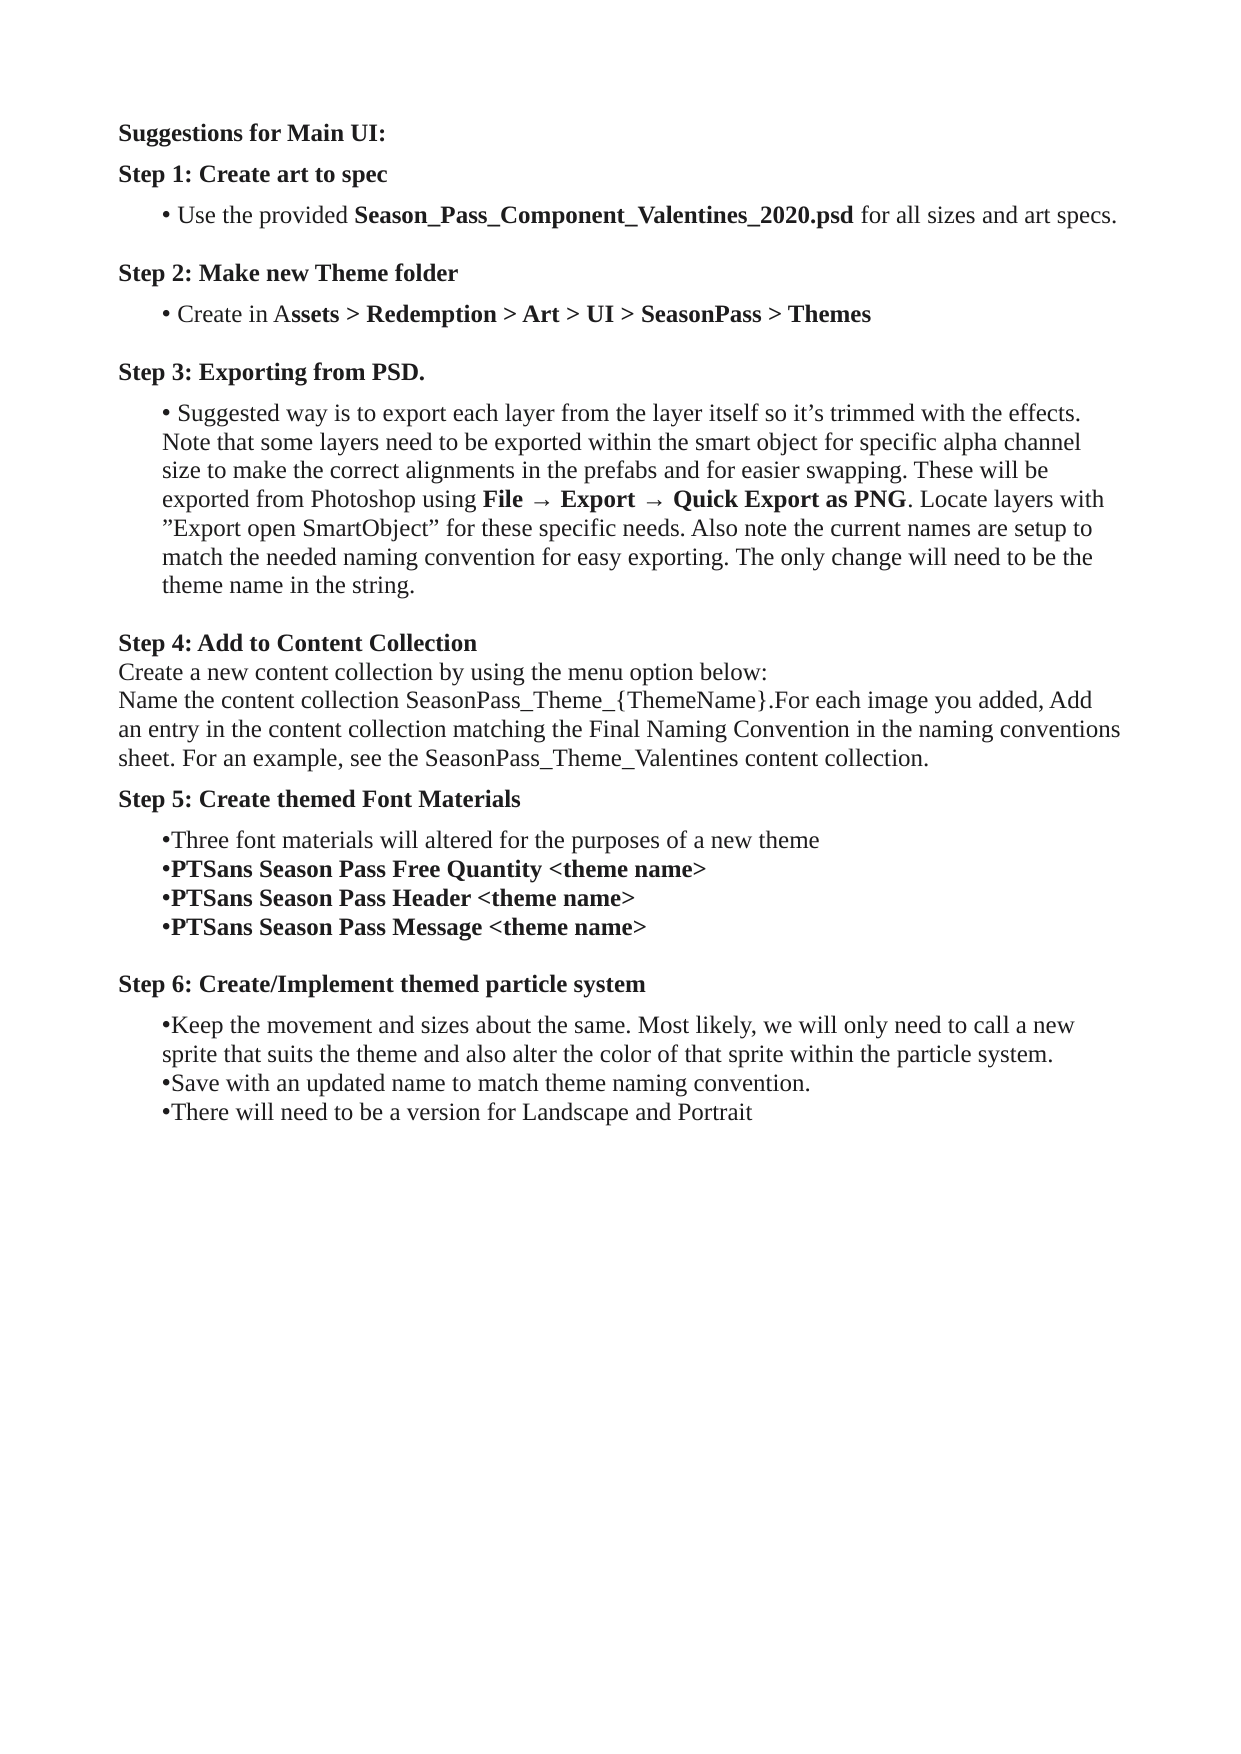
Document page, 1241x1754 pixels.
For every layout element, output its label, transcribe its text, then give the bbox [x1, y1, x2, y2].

text Step 5: Create themed Font Materials [118, 784, 1122, 813]
text Step 1: Create art to spec [118, 159, 1122, 188]
list PTSans Season Pass Header <theme name> [162, 883, 1122, 912]
list Use the provided Season_Pass_Component_Valentines_2020.psd for all sizes and art specs. [162, 201, 1122, 229]
text Step 6: Create/Implement themed particle system [118, 969, 1122, 998]
text Step 2: Make new Theme folder [118, 258, 1122, 287]
text Suggestions for Main UI: [118, 118, 1122, 147]
list Keep the movement and sizes about the same. Most likely, we will only need to call a new sprite that suits the theme and also alter the color of that sprite within the particle system. [162, 1011, 1122, 1068]
list Three font materials will altered for the purposes of a new theme [162, 826, 1122, 854]
text Step 4: Add to Content Collection Create a new content collection by using the menu option below: Name the content collection SeasonPass_Theme_{ThemeName}.For each image you added, Add an entry in the content collection matching the Final Naming Convention in the naming conventions sheet. For an example, see the SeasonPass_Theme_Valentines content collection. [118, 628, 1122, 772]
text Step 3: Exporting from PSD. [118, 357, 1122, 386]
list PTSans Season Pass Free Quantity <theme name> [162, 854, 1122, 883]
list There will need to be a version for Landscape and Portrait [162, 1097, 1122, 1126]
list Create in Assets > Redemption > Art > UI > SeasonPass > Themes [162, 299, 1122, 328]
list Suggested way is to export each layer from the layer itself so it’s trimmed with the effects. Note that some layers need to be exported within the smart object for specific alpha channel size to make the correct alignments in the prefabs and for easier swapping. These will be exported from Photoshop using File → Export → Quick Export as PNG. Locate layers with ”Export open SmartObject” for these specific needs. Also note the current names are setup to match the needed naming convention for easy exporting. The only change will need to be the theme name in the string. [162, 398, 1122, 599]
list PTSans Season Pass Message <theme name> [162, 912, 1122, 941]
list Save with an updated name to match theme naming convention. [162, 1068, 1122, 1097]
